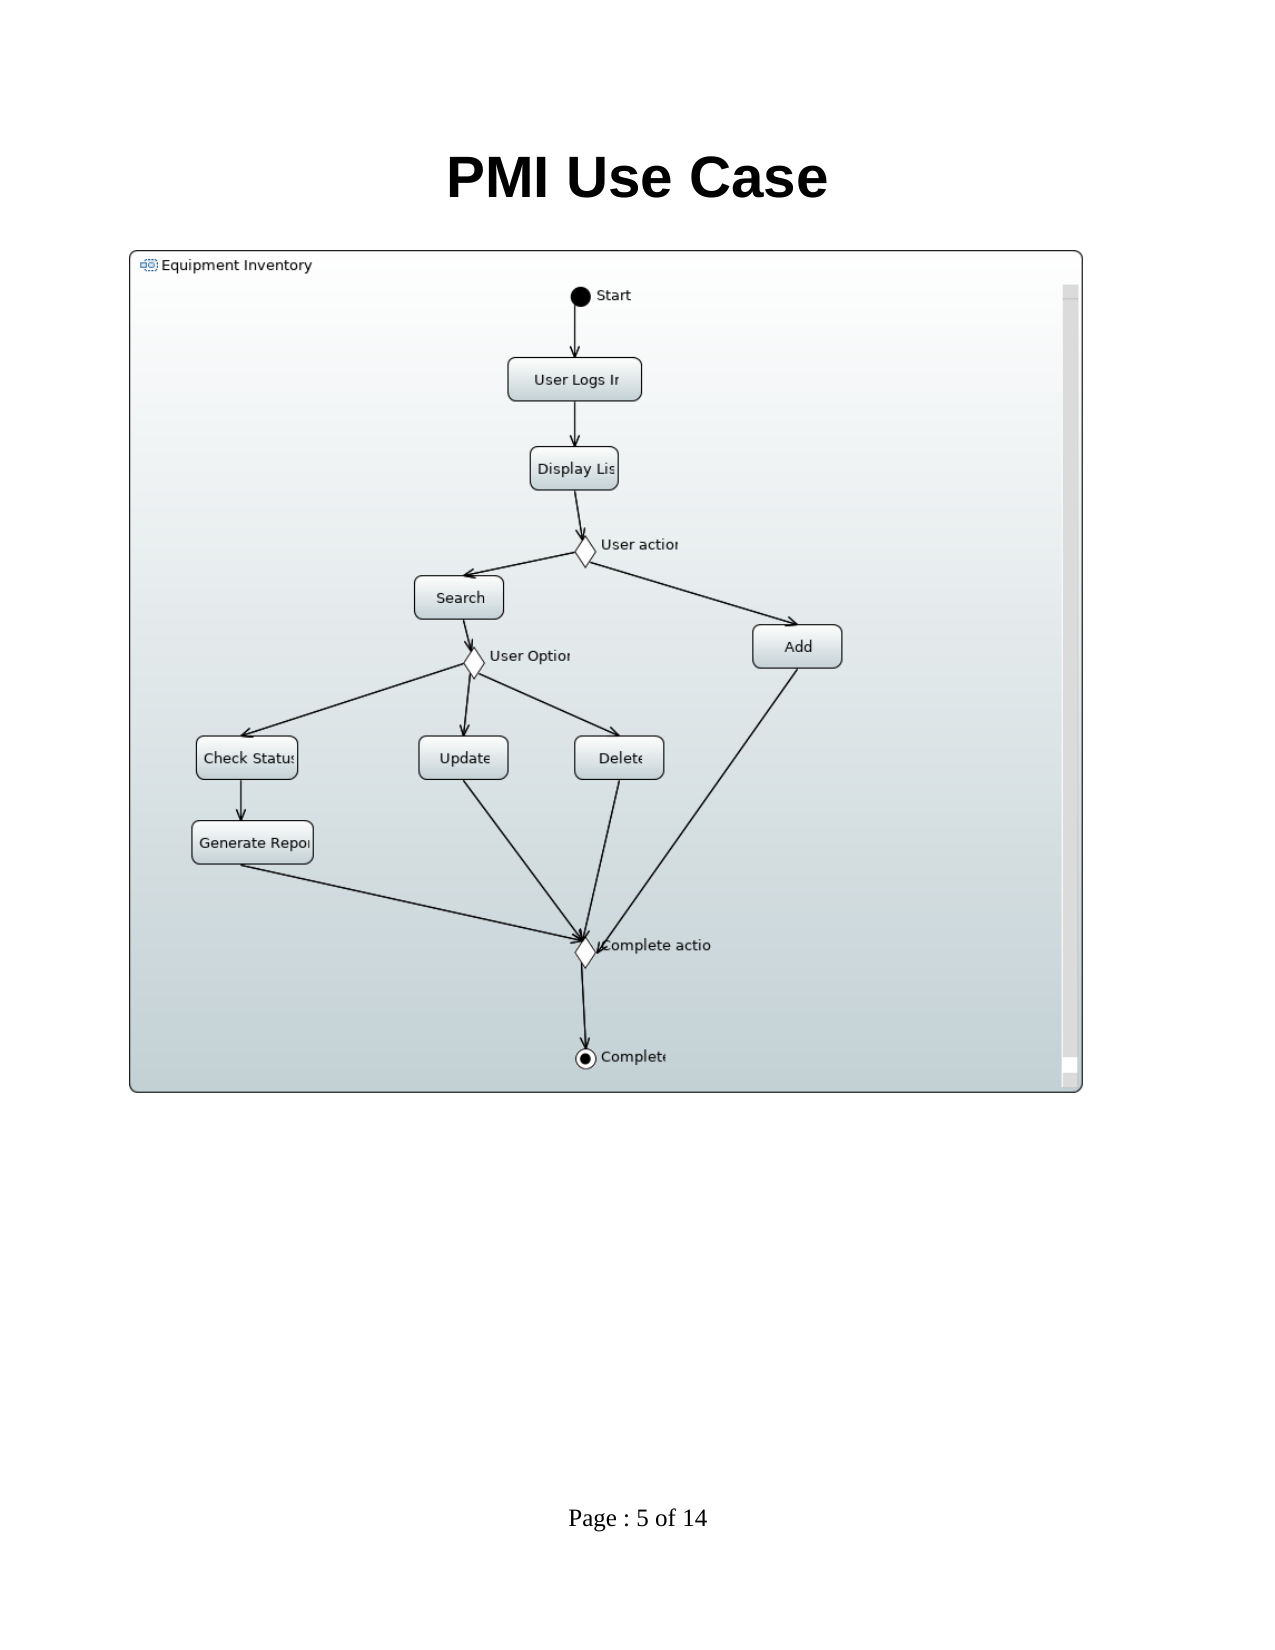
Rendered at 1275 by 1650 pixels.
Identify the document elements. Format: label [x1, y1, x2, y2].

picture [118, 239, 1094, 1104]
